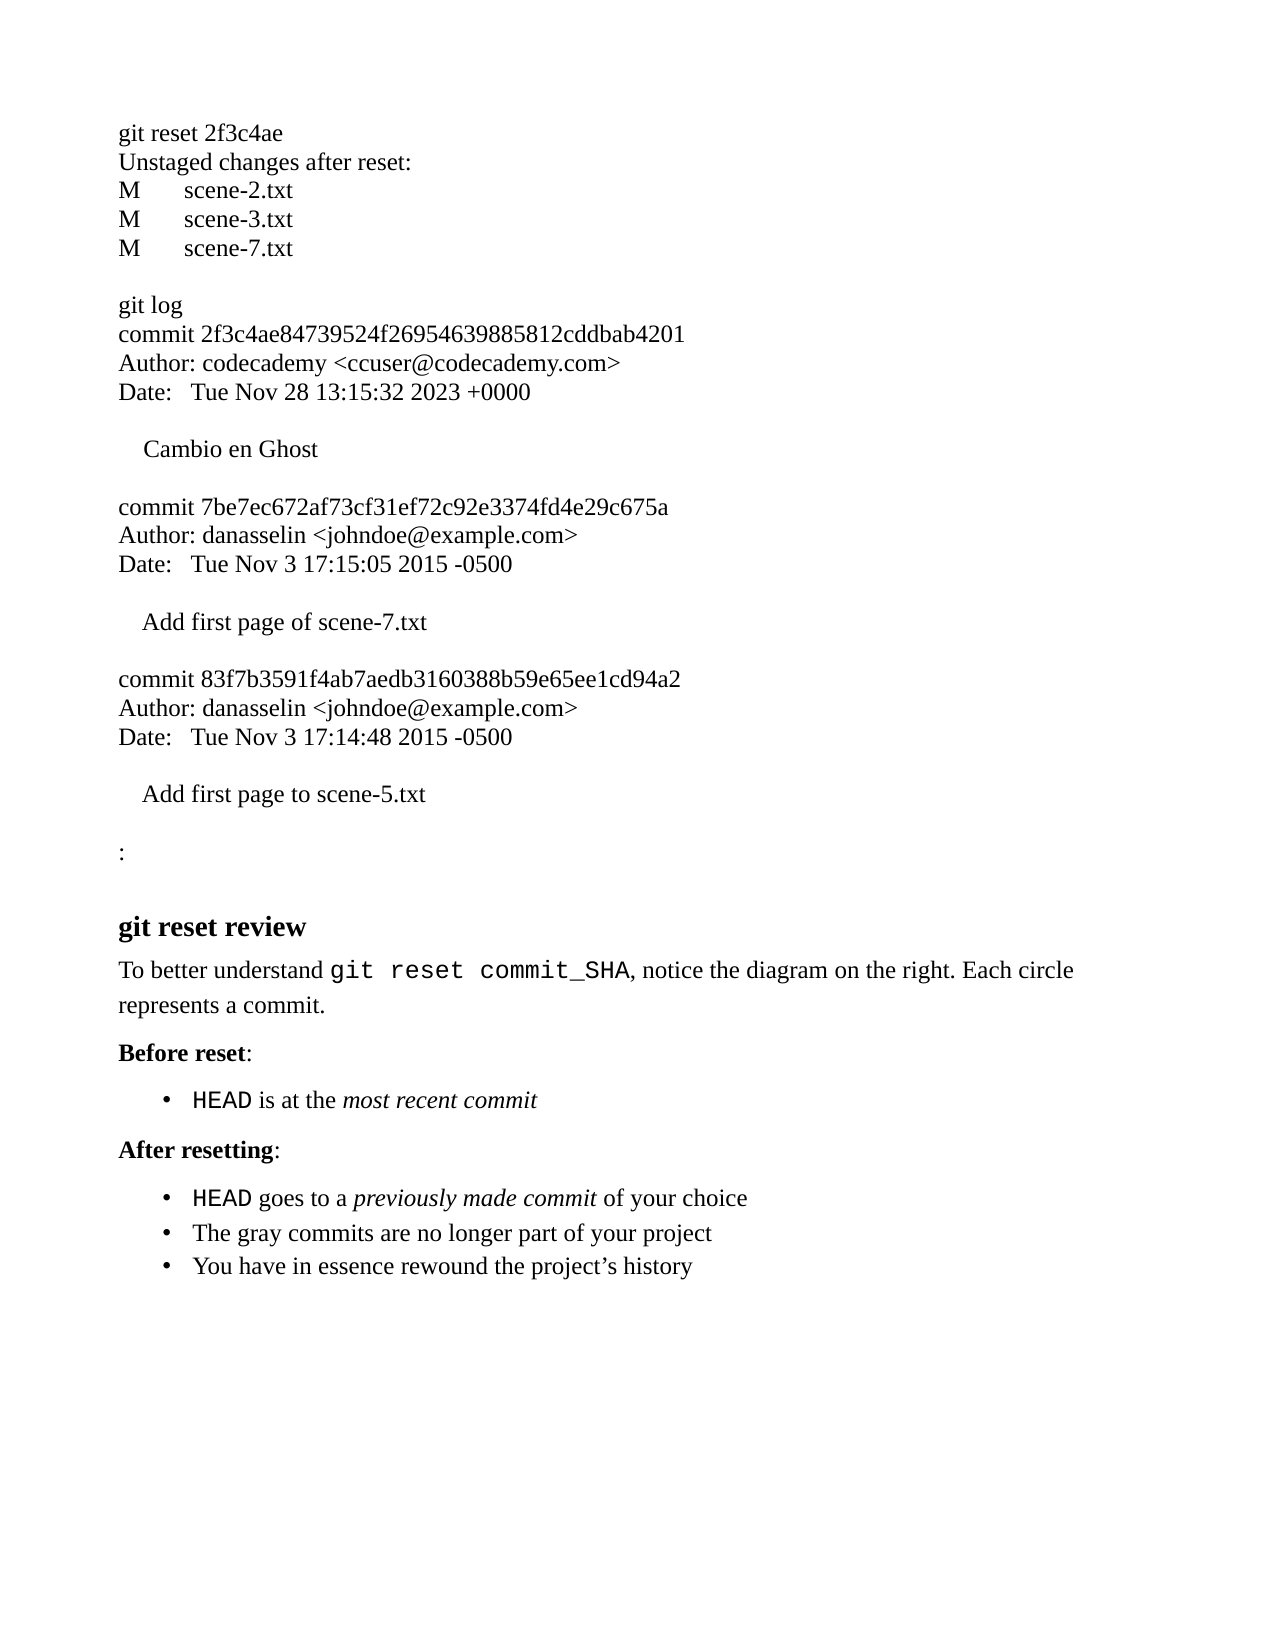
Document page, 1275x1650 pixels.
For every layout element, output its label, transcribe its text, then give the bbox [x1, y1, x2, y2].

text M scene-3.txt [118, 204, 1157, 233]
list The gray commits are no longer part of your project [162, 1218, 1157, 1247]
text To better understand git reset commit_SHA, notice the diagram on the right. Each circle represents a commit. [118, 955, 1157, 1019]
text M scene-2.txt [118, 176, 1157, 204]
list You have in essence rewound the project’s history [162, 1251, 1157, 1280]
text Add first page of scene-7.txt [118, 607, 1157, 636]
text commit 2f3c4ae84739524f26954639885812cddbab4201 [118, 319, 1157, 348]
text M scene-7.txt [118, 233, 1157, 262]
text : [118, 837, 1157, 866]
text After resetting: [118, 1135, 1157, 1164]
text Before reset: [118, 1038, 1157, 1066]
list HEAD goes to a previously made commit of your choice [162, 1183, 1157, 1214]
text git log [118, 291, 1157, 319]
text Author: codecademy <ccuser@codecademy.com> [118, 348, 1157, 377]
text Date: Tue Nov 3 17:14:48 2015 -0500 [118, 722, 1157, 751]
text Author: danasselin <johndoe@example.com> [118, 521, 1157, 549]
text Date: Tue Nov 3 17:15:05 2015 -0500 [118, 549, 1157, 578]
text commit 83f7b3591f4ab7aedb3160388b59e65ee1cd94a2 [118, 664, 1157, 693]
text Cambio en Ghost [118, 434, 1157, 463]
subtitle git reset review [118, 909, 1157, 942]
text Author: danasselin <johndoe@example.com> [118, 693, 1157, 722]
text Add first page to scene-5.txt [118, 779, 1157, 808]
text git reset 2f3c4ae [118, 118, 1157, 147]
text Date: Tue Nov 28 13:15:32 2023 +0000 [118, 377, 1157, 406]
list HEAD is at the most recent commit [162, 1085, 1157, 1116]
text Unstaged changes after reset: [118, 147, 1157, 176]
text commit 7be7ec672af73cf31ef72c92e3374fd4e29c675a [118, 492, 1157, 521]
